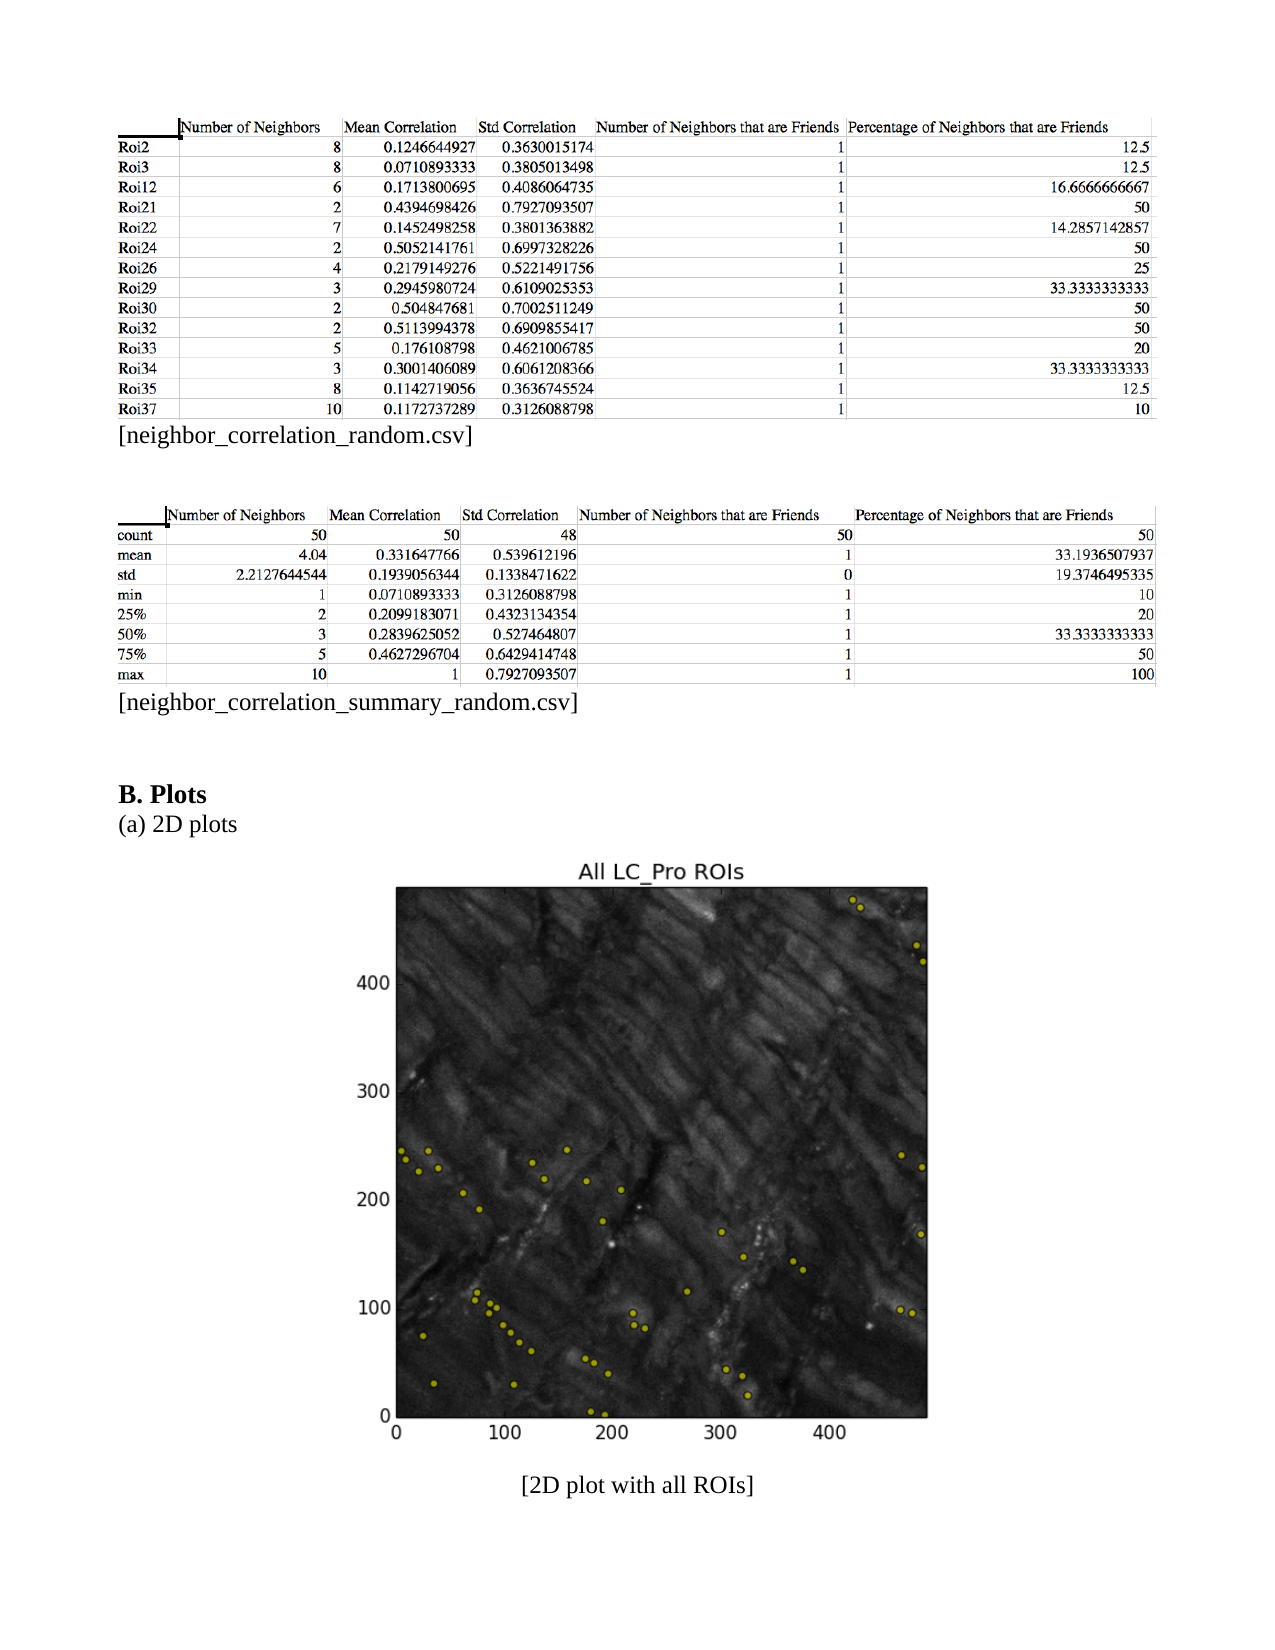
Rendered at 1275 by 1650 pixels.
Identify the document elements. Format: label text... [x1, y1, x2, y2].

text (a) 2D plots [118, 809, 1157, 838]
text [neighbor_correlation_summary_random.csv] [118, 687, 1157, 716]
text [neighbor_correlation_random.csv] [118, 420, 1157, 449]
text [2D plot with all ROIs] [118, 1470, 1157, 1499]
text B. Plots [118, 778, 1157, 809]
